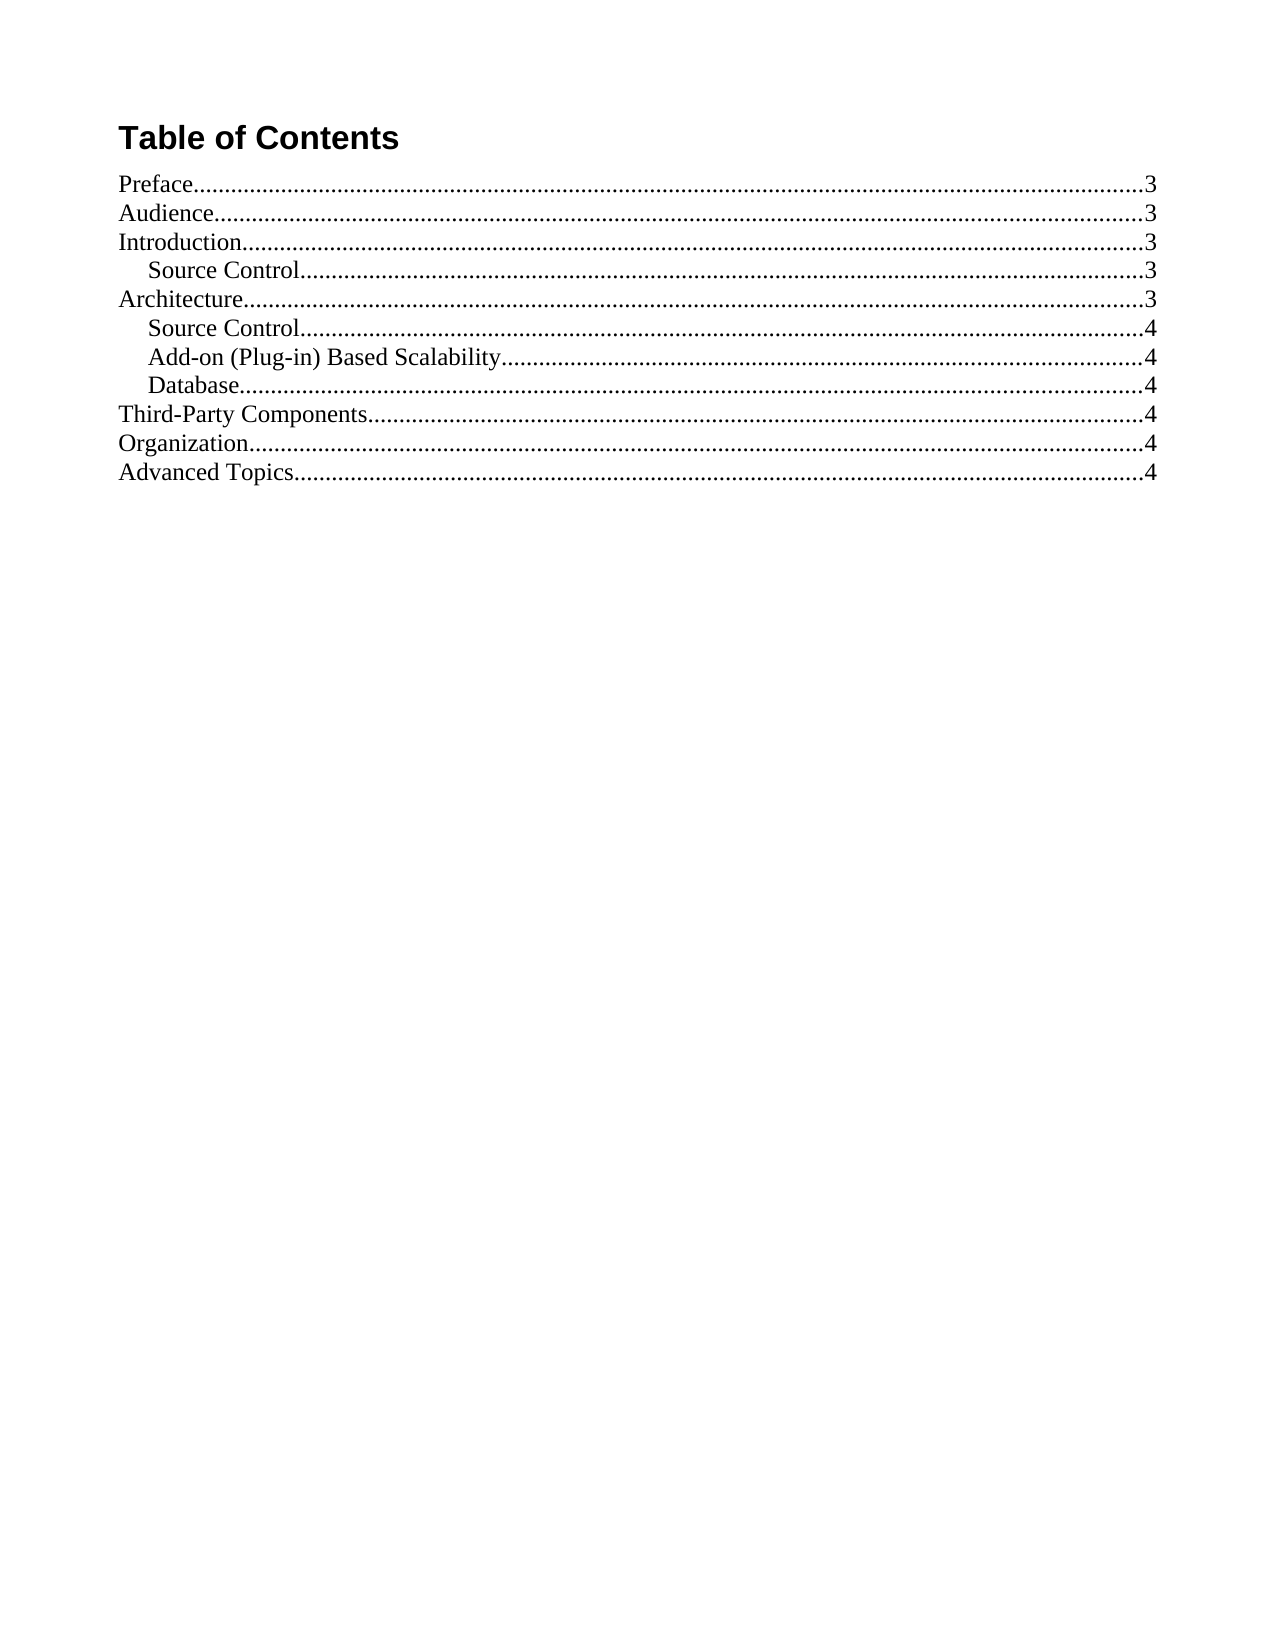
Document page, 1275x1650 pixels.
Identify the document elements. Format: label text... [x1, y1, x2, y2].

text Organization 4 [118, 428, 1157, 457]
text Introduction 3 [118, 227, 1157, 255]
text Add-on (Plug-in) Based Scalability 4 [148, 342, 1157, 370]
subtitle Table of Contents [118, 118, 1157, 157]
text Source Control 4 [148, 313, 1157, 342]
text Third-Party Components 4 [118, 399, 1157, 428]
text Audience 3 [118, 198, 1157, 227]
text Preface 3 [118, 169, 1157, 198]
text Database 4 [148, 370, 1157, 399]
text Source Control 3 [148, 255, 1157, 284]
text Advanced Topics 4 [118, 457, 1157, 485]
text Architecture 3 [118, 284, 1157, 313]
